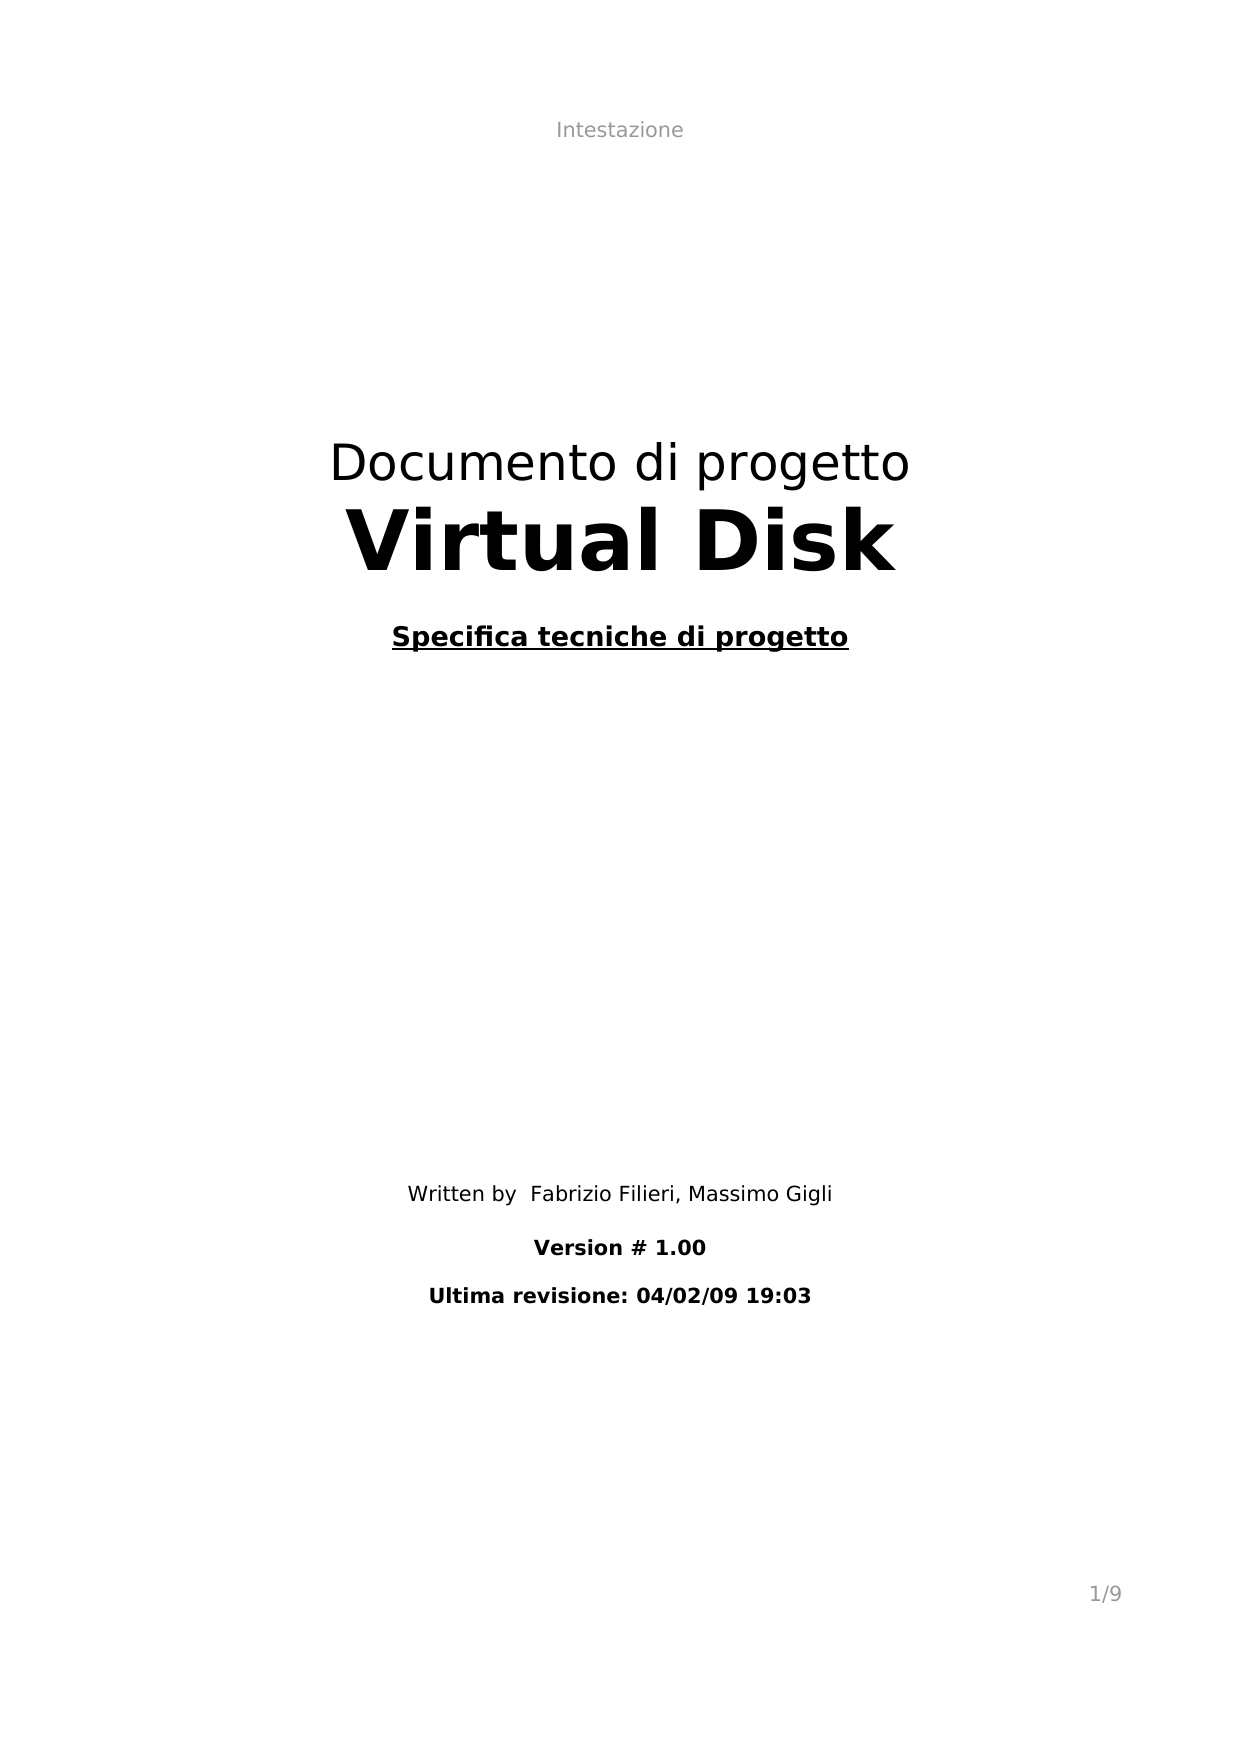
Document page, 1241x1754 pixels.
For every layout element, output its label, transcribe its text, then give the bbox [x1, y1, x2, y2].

text Ultima revisione: 04/02/09 19.03 [118, 1284, 1122, 1309]
text Written by Fabrizio Filieri, Massimo Gigli [118, 1182, 1122, 1207]
text Virtual Disk [118, 493, 1122, 589]
text Documento di progetto [118, 434, 1122, 493]
text Version # 1.00 [118, 1236, 1122, 1260]
text Specifica tecniche di progetto [118, 621, 1122, 653]
